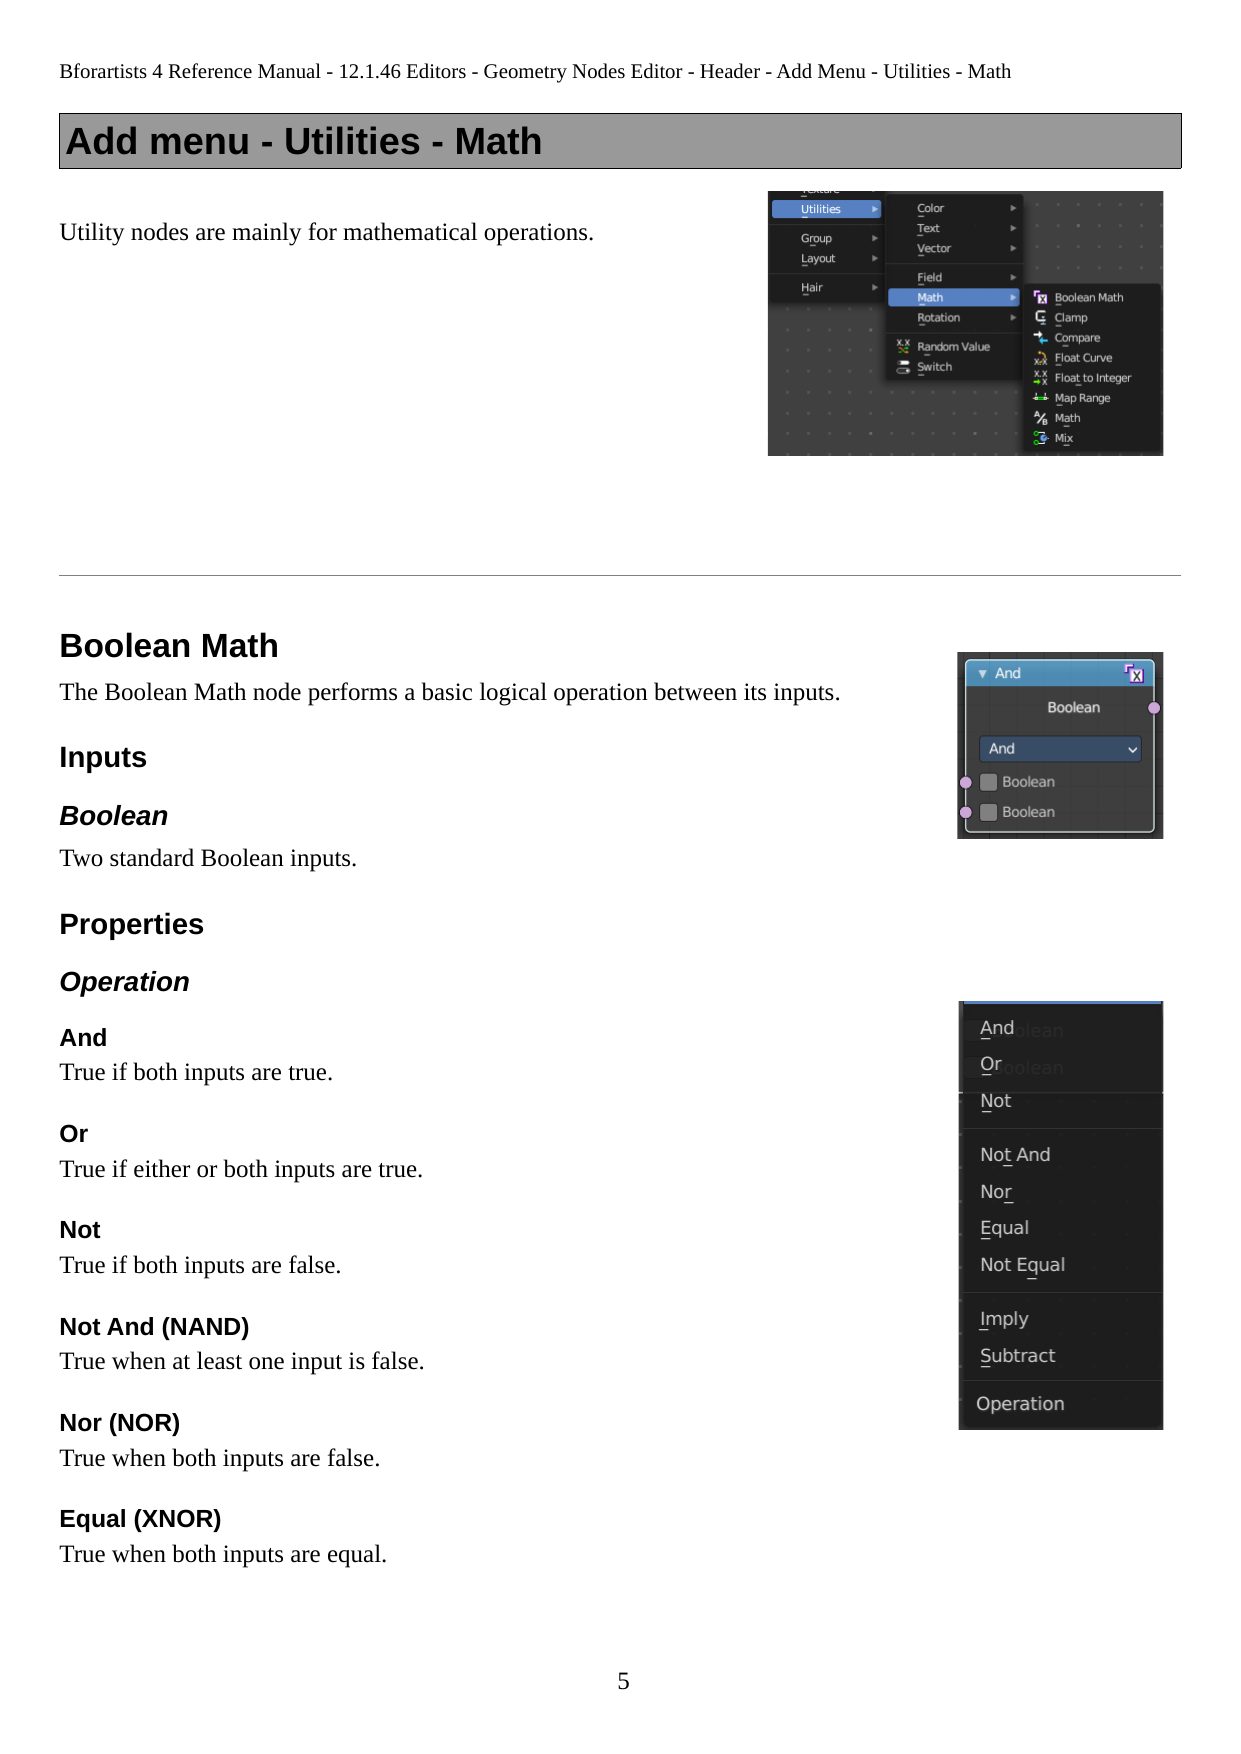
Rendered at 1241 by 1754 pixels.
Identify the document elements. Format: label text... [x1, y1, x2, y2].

subtitle Not And (NAND) [59, 1312, 958, 1340]
subtitle Operation [59, 966, 1181, 998]
text True if both inputs are false. [59, 1250, 958, 1279]
text True when both inputs are false. [59, 1443, 1181, 1472]
picture [958, 1001, 1164, 1430]
text True if both inputs are true. [59, 1057, 958, 1086]
subtitle Inputs [59, 740, 957, 774]
text True when both inputs are equal. [59, 1539, 1181, 1568]
picture [767, 191, 1164, 456]
picture [957, 652, 1164, 839]
subtitle [1164, 1215, 1181, 1244]
text True if either or both inputs are true. [59, 1154, 958, 1182]
subtitle [1164, 1119, 1181, 1147]
subtitle Nor (NOR) [59, 1408, 1181, 1437]
subtitle [1164, 740, 1181, 774]
subtitle Boolean Math [59, 625, 1181, 664]
subtitle [1164, 1023, 1181, 1051]
table_header Add menu - Utilities - Math [60, 114, 1181, 168]
text The Boolean Math node performs a basic logical operation between its inputs. [59, 677, 957, 705]
subtitle Not [59, 1215, 958, 1244]
text True when at least one input is false. [59, 1346, 958, 1375]
subtitle Properties [59, 907, 1181, 941]
subtitle Boolean [59, 799, 957, 831]
text Utility nodes are mainly for mathematical operations. [59, 217, 767, 246]
subtitle Or [59, 1119, 958, 1147]
subtitle And [59, 1023, 958, 1051]
subtitle Equal (XNOR) [59, 1504, 1181, 1533]
subtitle [1164, 799, 1181, 831]
text Two standard Boolean inputs. [59, 843, 1181, 872]
subtitle [1164, 1312, 1181, 1340]
